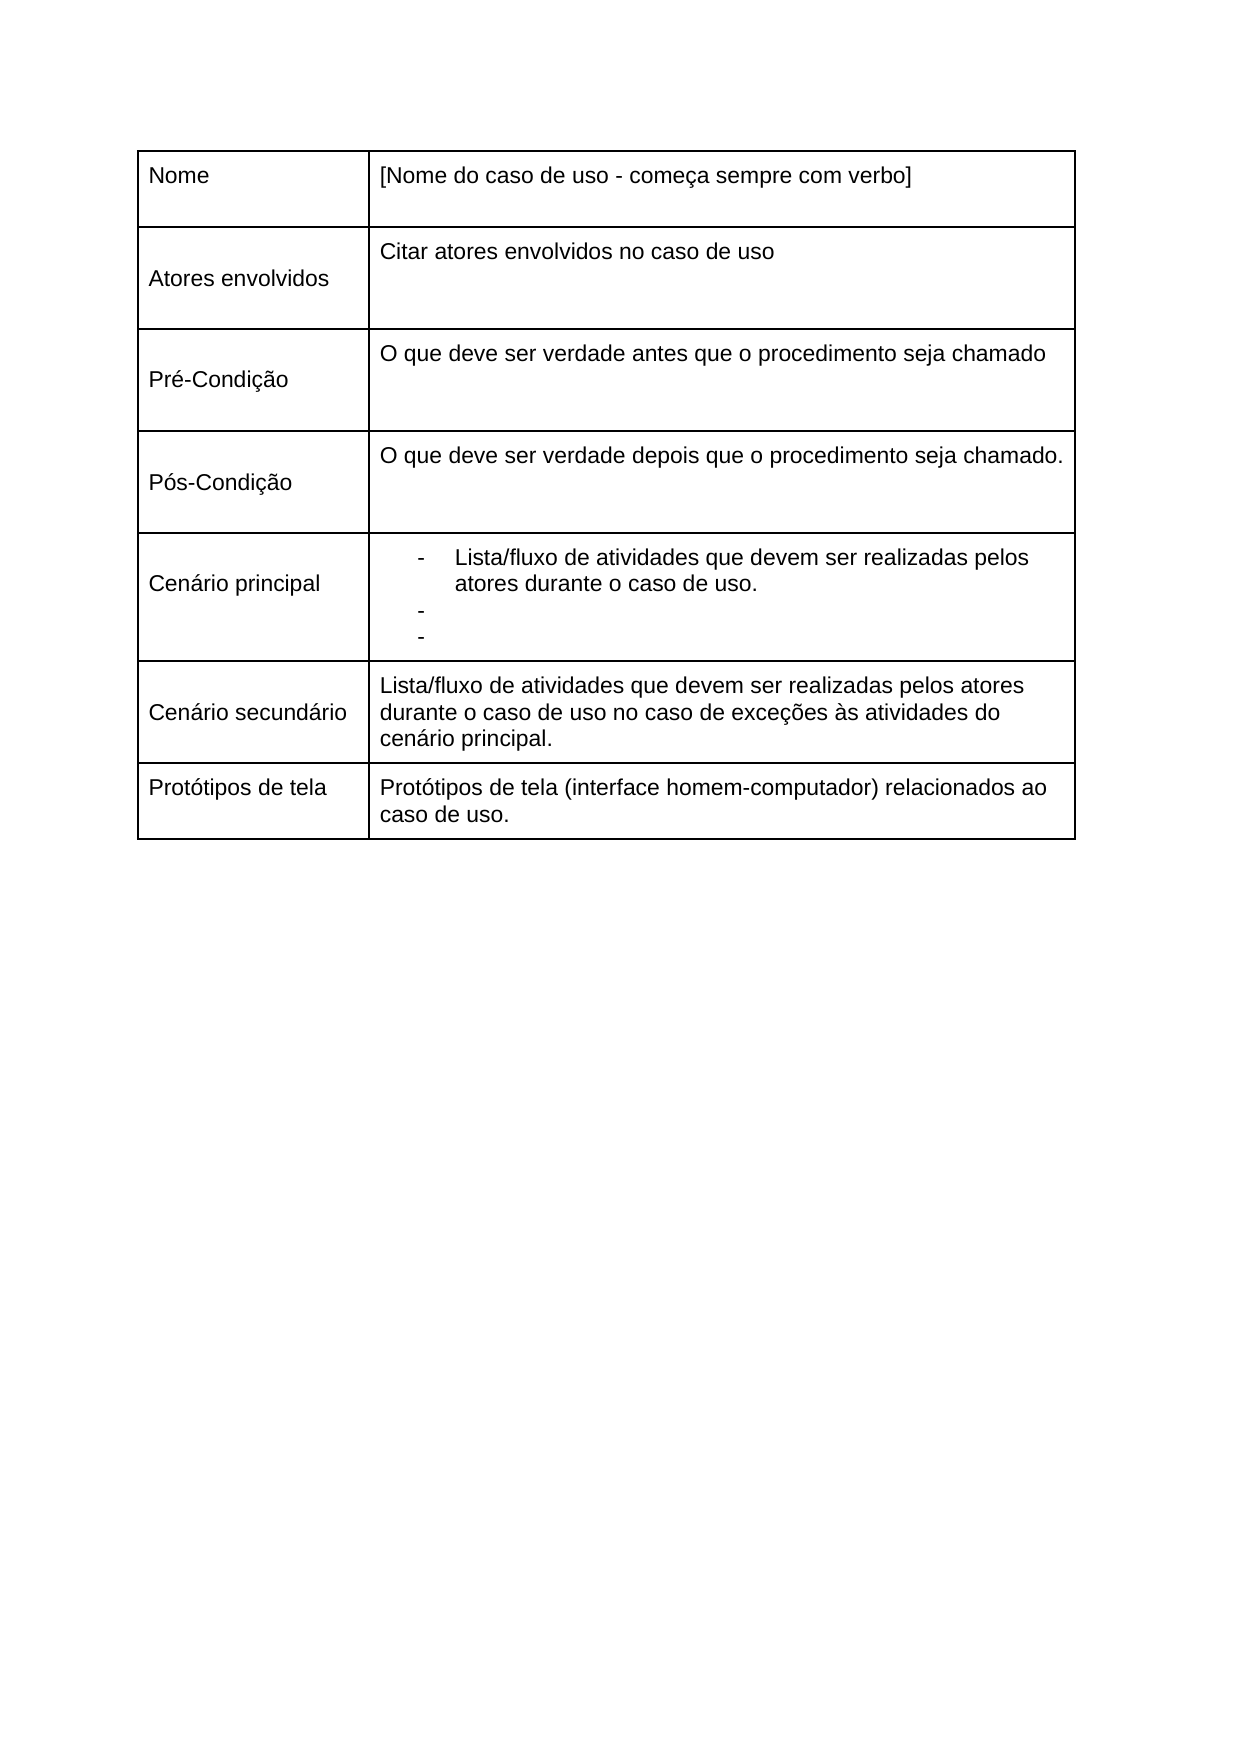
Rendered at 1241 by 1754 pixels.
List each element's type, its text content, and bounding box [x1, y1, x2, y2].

table_cell Cenário secundário [139, 662, 368, 762]
table_cell Lista/fluxo de atividades que devem ser realizadas pelos atores durante o caso de uso no caso de exceções às atividades do cenário principal. [370, 662, 1074, 762]
table_cell Citar atores envolvidos no caso de uso [370, 228, 1074, 328]
table_cell [Nome do caso de uso - começa sempre com verbo] [370, 152, 1074, 226]
table_cell Pós-Condição [139, 432, 368, 532]
table_cell O que deve ser verdade antes que o procedimento seja chamado [370, 330, 1074, 429]
table_cell Nome [139, 152, 368, 226]
table_cell Atores envolvidos [139, 228, 368, 328]
table_cell Pré-Condição [139, 330, 368, 429]
table_cell O que deve ser verdade depois que o procedimento seja chamado. [370, 432, 1074, 532]
table_cell Cenário principal [139, 534, 368, 660]
table_cell Lista/fluxo de atividades que devem ser realizadas pelos atores durante o caso de uso. [370, 534, 1074, 660]
table_cell Protótipos de tela [139, 764, 368, 837]
table_cell Protótipos de tela (interface homem-computador) relacionados ao caso de uso. [370, 764, 1074, 837]
